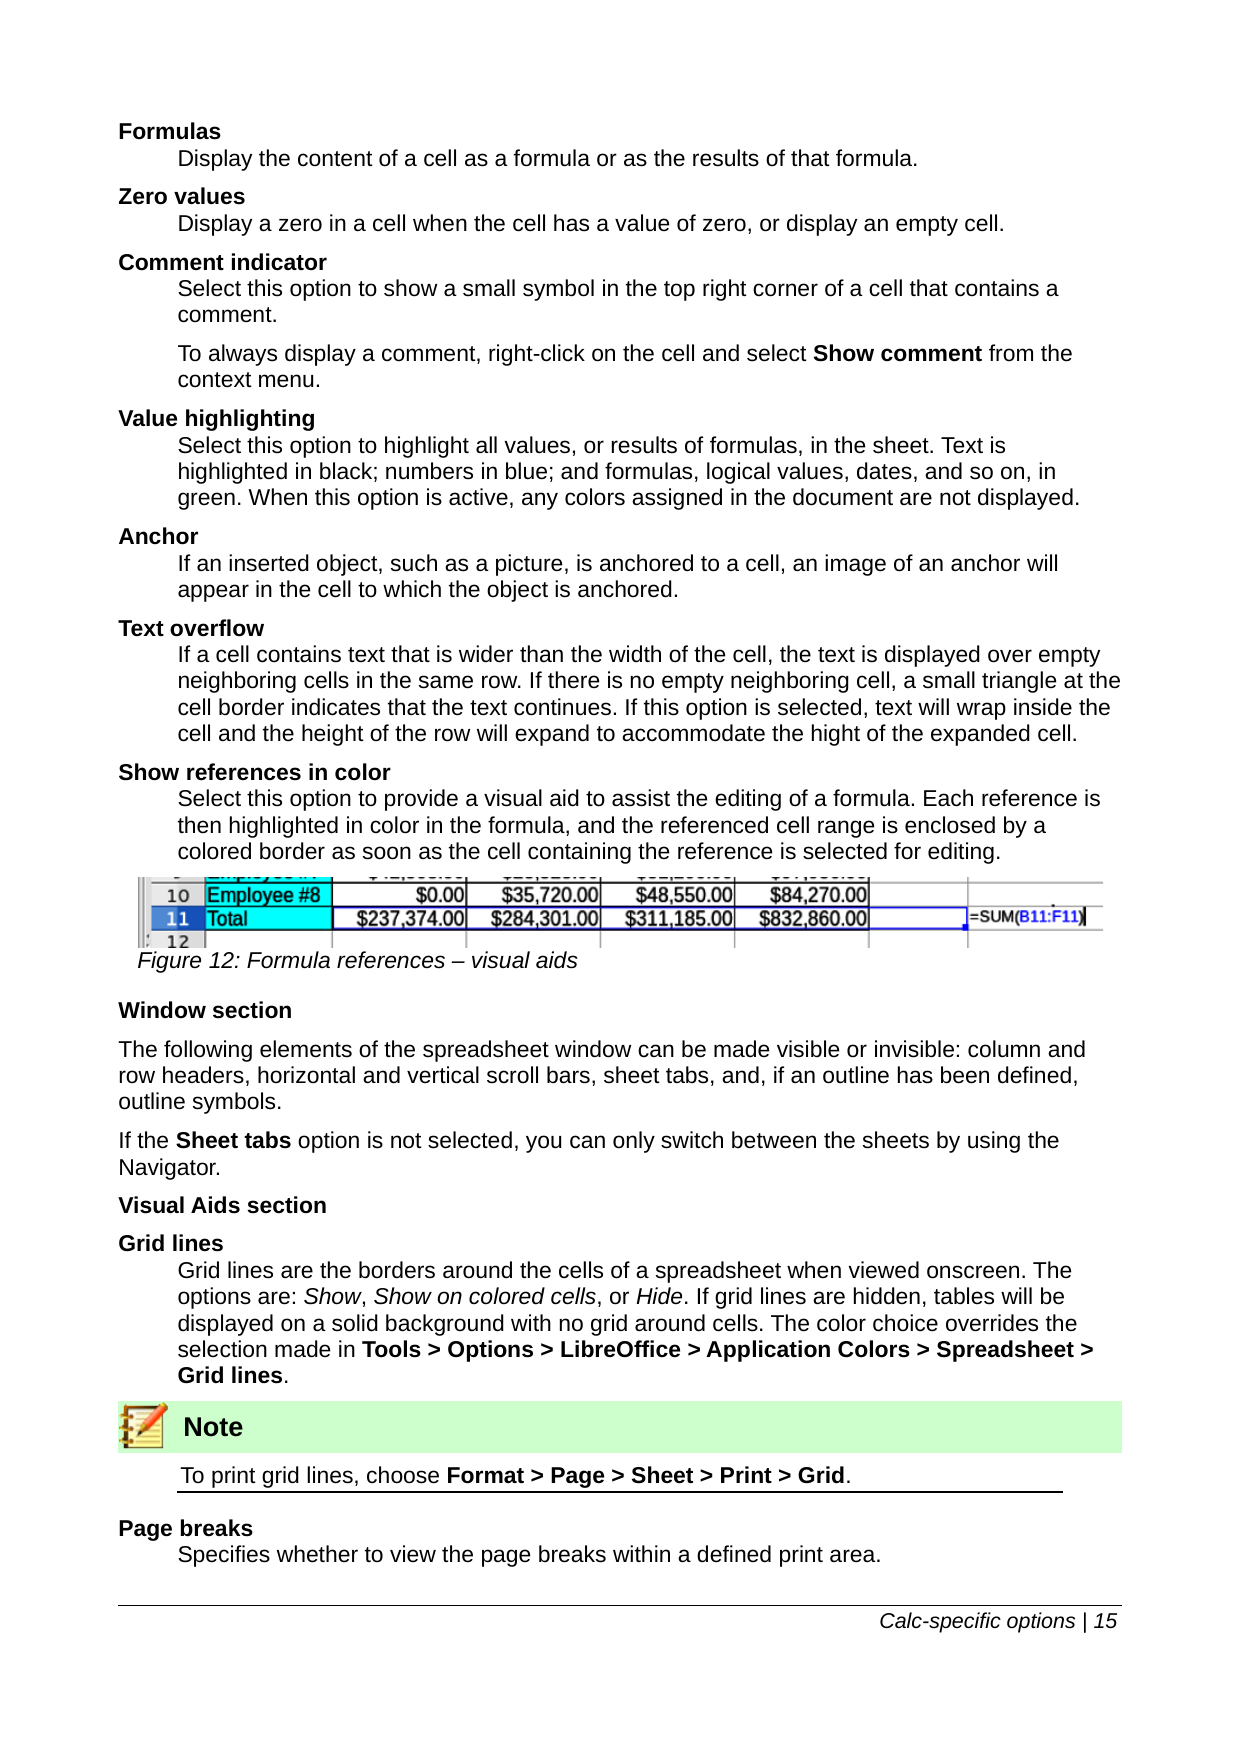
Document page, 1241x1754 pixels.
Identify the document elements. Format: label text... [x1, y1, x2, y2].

text Comment indicator [118, 248, 1122, 275]
text Display a zero in a cell when the cell has a value of zero, or display an empty cell. [177, 210, 1122, 236]
text Grid lines are the borders around the cells of a spreadsheet when viewed onscreen. The options are: Show, Show on colored cells, or Hide. If grid lines are hidden, tables will be displayed on a solid background with no grid around cells. The color choice overrides the selection made in Tools > Options > LibreOffice > Application Colors > Spreadsheet > Grid lines. [177, 1257, 1122, 1388]
text Value highlighting [118, 405, 1122, 432]
text If an inserted object, such as a picture, is anchored to a cell, an image of an anchor will appear in the cell to which the object is anchored. [177, 549, 1122, 602]
text Show references in color [118, 759, 1122, 785]
text Visual Aids section [118, 1192, 1122, 1219]
text Select this option to highlight all values, or results of formulas, in the sheet. Text is highlighted in black; numbers in blue; and formulas, logical values, dates, and so on, in green. When this option is active, any colors assigned in the document are not displayed. [177, 432, 1122, 511]
text Grid lines [118, 1230, 1122, 1257]
picture [137, 877, 1104, 948]
text Formulas [118, 118, 1122, 144]
text To always display a comment, right-click on the cell and select Show comment from the context menu. [177, 340, 1122, 393]
text Select this option to show a small symbol in the top right corner of a cell that contains a comment. [177, 275, 1122, 328]
text Figure 12: Formula references – visual aids [137, 948, 1103, 974]
picture [119, 1401, 170, 1452]
text Window section [118, 997, 1122, 1024]
text Anchor [118, 523, 1122, 549]
text If a cell contains text that is wider than the width of the cell, the text is displayed over empty neighboring cells in the same row. If there is no empty neighboring cell, a small triangle at the cell border indicates that the text continues. If this option is selected, text will wrap inside the cell and the height of the row will expand to accommodate the hight of the expanded cell. [177, 641, 1122, 747]
text Specifies whether to view the page breaks within a defined print area. [177, 1541, 1122, 1567]
text Page breaks [118, 1514, 1122, 1541]
text Select this option to provide a visual aid to assist the editing of a formula. Each reference is then highlighted in color in the formula, and the referenced cell range is enclosed by a colored border as soon as the cell containing the reference is selected for editing. [177, 785, 1122, 864]
subtitle Note [118, 1401, 1122, 1453]
text Display the content of a cell as a formula or as the results of that formula. [177, 144, 1122, 171]
text If the Sheet tabs option is not selected, you can only switch between the sheets by using the Navigator. [118, 1127, 1122, 1180]
text To print grid lines, choose Format > Page > Sheet > Print > Grid. [177, 1459, 1063, 1491]
text The following elements of the spreadsheet window can be made visible or invisible: column and row headers, horizontal and vertical scroll bars, sheet tabs, and, if an outline has been defined, outline symbols. [118, 1036, 1122, 1114]
text Text overflow [118, 615, 1122, 641]
text Zero values [118, 183, 1122, 210]
